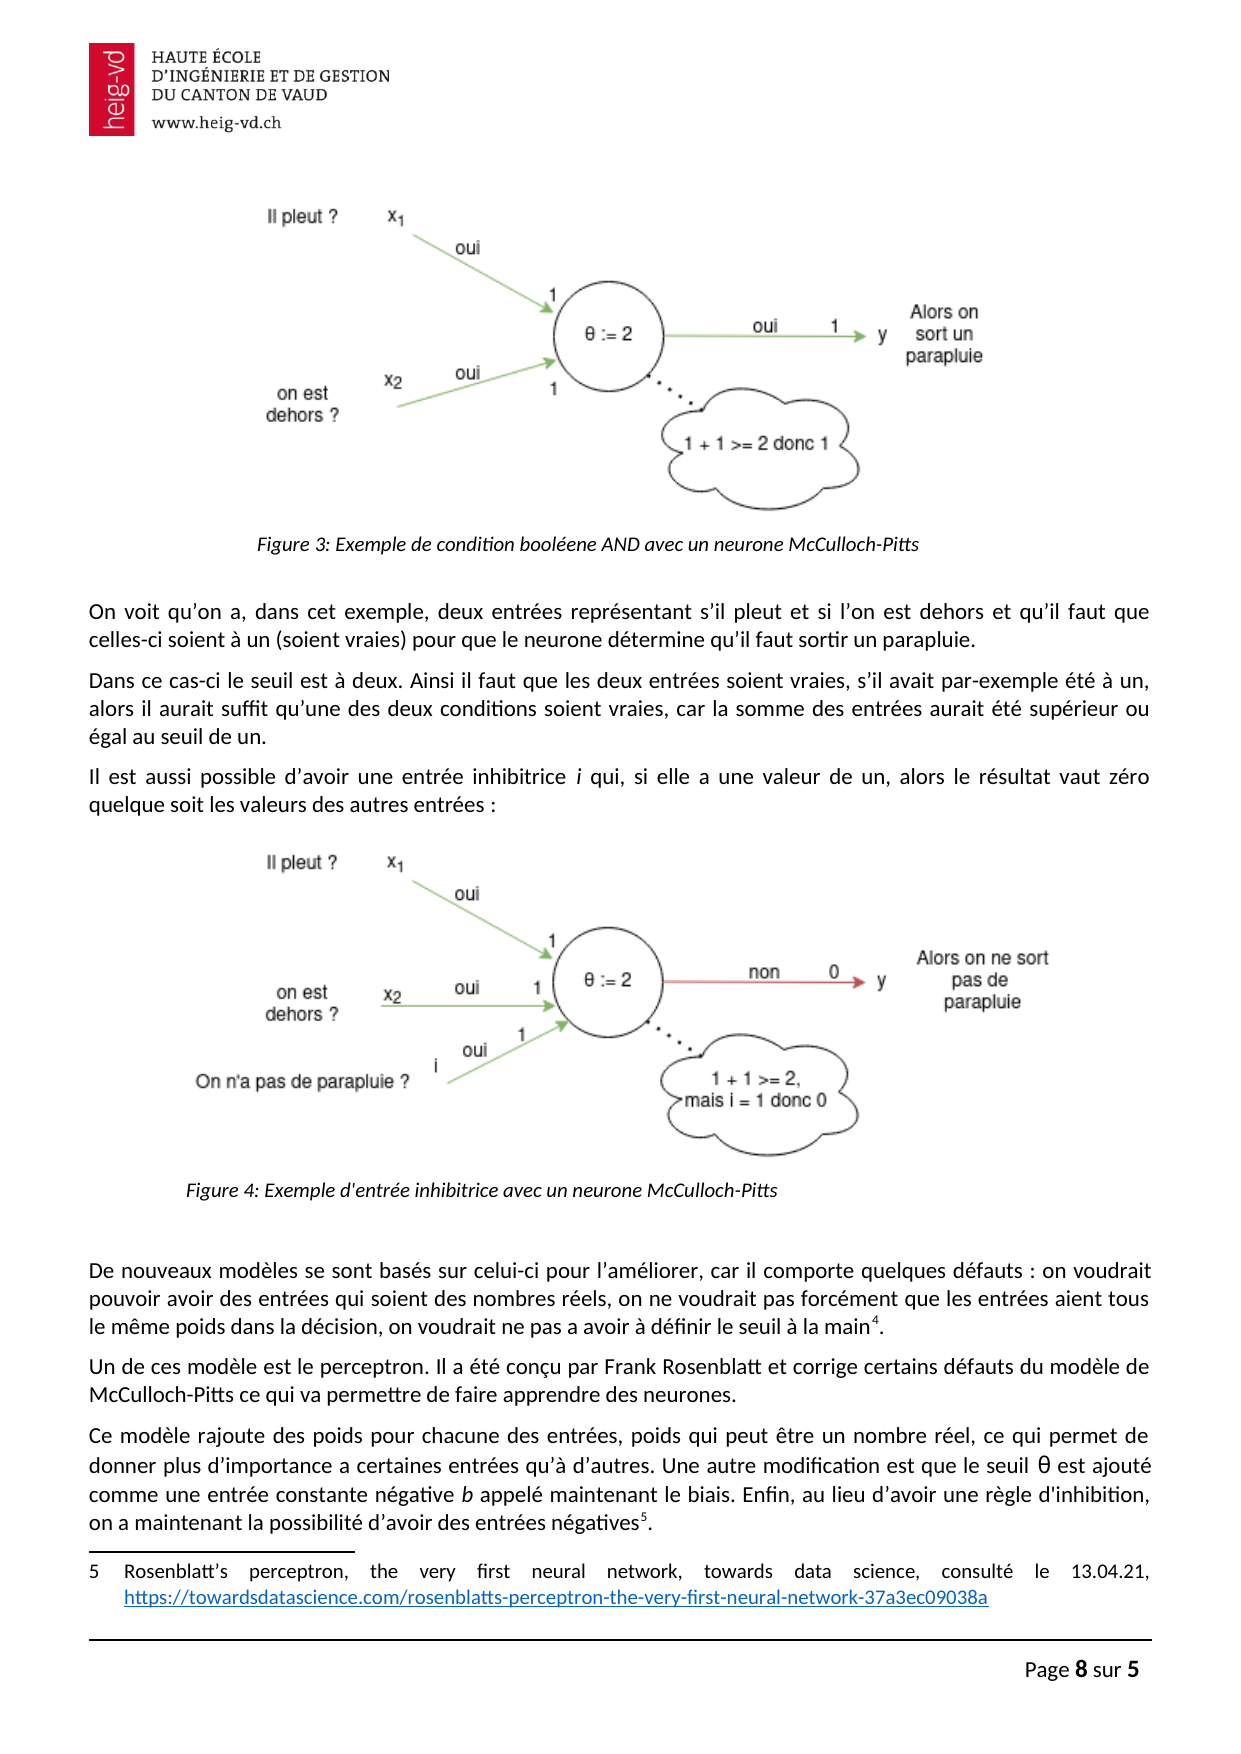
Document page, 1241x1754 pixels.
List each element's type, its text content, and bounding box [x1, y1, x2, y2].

picture [185, 849, 1055, 1165]
text Figure 4: Exemple d'entrée inhibitrice avec un neurone McCulloch-Pitts [186, 1165, 1054, 1203]
text Dans ce cas-ci le seuil est à deux. Ainsi il faut que les deux entrées soient vraies, s’il avait par-exemple été à un, alors il aurait suffit qu’une des deux conditions soient vraies, car la somme des entrées aurait été supérieur ou égal au seuil de un. [89, 666, 1152, 750]
text Il est aussi possible d’avoir une entrée inhibitrice i qui, si elle a une valeur de un, alors le résultat vaut zéro quelque soit les valeurs des autres entrées : [89, 762, 1152, 818]
text Rosenblatt’s perceptron, the very first neural network, towards data science, consulté le 13.04.21, https://towardsdatascience.com/rosenblatts-perceptron-the-very-first-neural-network-37a3ec09038a [89, 1558, 1152, 1609]
text De nouveaux modèles se sont basés sur celui-ci pour l’améliorer, car il comporte quelques défauts : on voudrait pouvoir avoir des entrées qui soient des nombres réels, on ne voudrait pas forcément que les entrées aient tous le même poids dans la décision, on voudrait ne pas a avoir à définir le seuil à la main4. [89, 1256, 1152, 1340]
text Figure 3: Exemple de condition booléene AND avec un neurone McCulloch-Pitts [257, 519, 983, 557]
text Ce modèle rajoute des poids pour chacune des entrées, poids qui peut être un nombre réel, ce qui permet de donner plus d’importance a certaines entrées qu’à d’autres. Une autre modification est que le seuil θ est ajouté comme une entrée constante négative b appelé maintenant le biais. Enfin, au lieu d’avoir une règle d'inhibition, on a maintenant la possibilité d’avoir des entrées négatives. [89, 1421, 1152, 1536]
text On voit qu’on a, dans cet exemple, deux entrées représentant s’il pleut et si l’on est dehors et qu’il faut que celles-ci soient à un (soient vraies) pour que le neurone détermine qu’il faut sortir un parapluie. [89, 597, 1152, 653]
picture [256, 203, 984, 519]
picture [89, 43, 389, 136]
text Un de ces modèle est le perceptron. Il a été conçu par Frank Rosenblatt et corrige certains défauts du modèle de McCulloch-Pitts ce qui va permettre de faire apprendre des neurones. [89, 1352, 1152, 1408]
